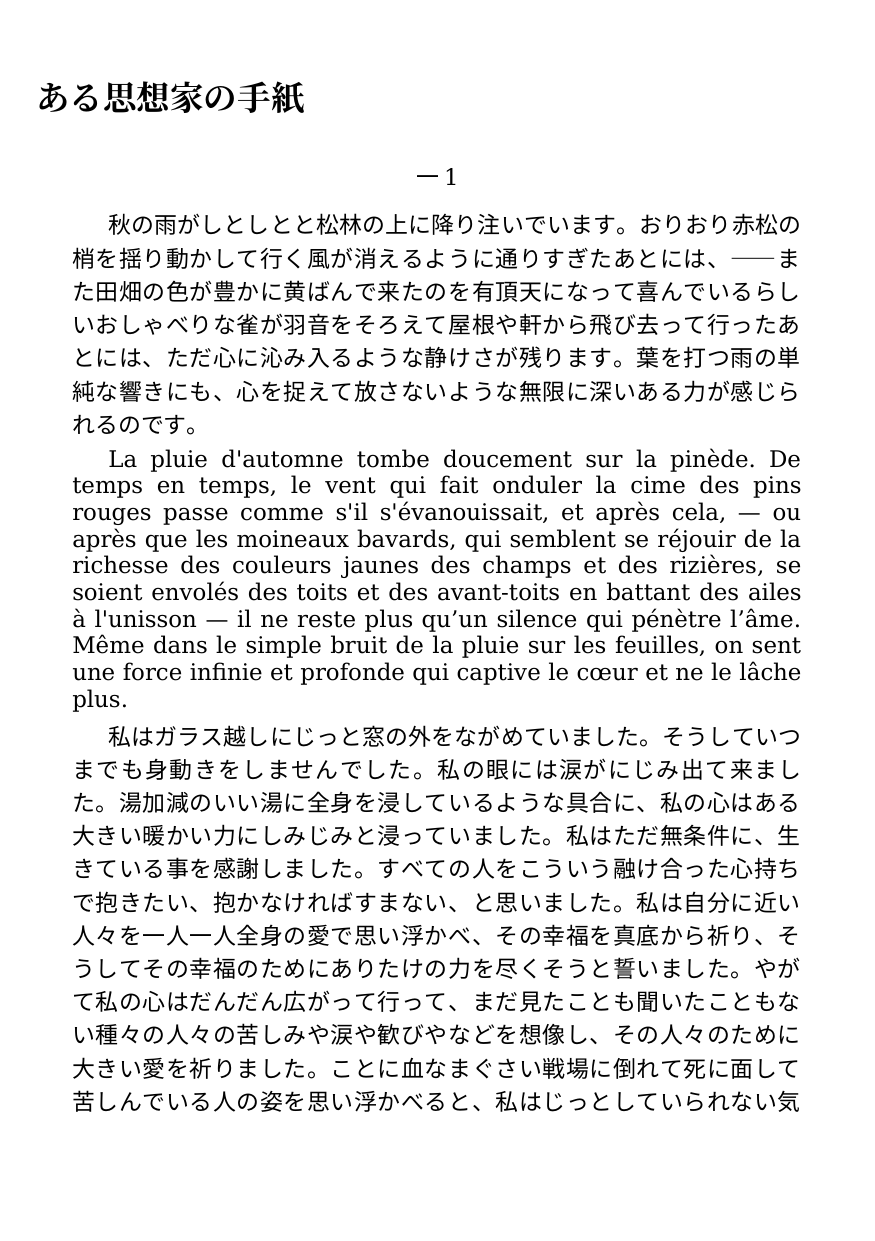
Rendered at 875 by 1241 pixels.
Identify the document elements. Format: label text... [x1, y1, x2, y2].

text 私はガラス越しにじっと窓の外をながめていました。そうしていつまでも身動きをしませんでした。私の眼には涙がにじみ出て来ました。湯加減のいい湯に全身を浸しているような具合に、私の心はある大きい暖かい力にしみじみと浸っていました。私はただ無条件に、生きている事を感謝しました。すべての人をこういう融け合った心持ちで抱きたい、抱かなければすまない、と思いました。私は自分に近い人々を一人一人全身の愛で思い浮かべ、その幸福を真底から祈り、そうしてその幸福のためにありたけの力を尽くそうと誓いました。やがて私の心はだんだん広がって行って、まだ見たことも聞いたこともない種々の人々の苦しみや涙や歓びやなどを想像し、その人々のために大きい愛を祈りました。ことに血なまぐさい戦場に倒れて死に面して苦しんでいる人の姿を思い浮かべると、私はじっとしていられない気 [72, 718, 802, 1117]
text La pluie d'automne tombe doucement sur la pinède. De temps en temps, le vent qui fait onduler la cime des pins rouges passe comme s'il s'évanouissait, et après cela, — ou après que les moineaux bavards, qui semblent se réjouir de la richesse des couleurs jaunes des champs et des rizières, se soient envolés des toits et des avant-toits en battant des ailes à l'unisson — il ne reste plus qu’un silence qui pénètre l’âme. Même dans le simple bruit de la pluie sur les feuilles, on sent une force infinie et profonde qui captive le cœur et ne le lâche plus. [72, 446, 802, 712]
subtitle ある思想家の手紙 [36, 72, 838, 120]
text 秋の雨がしとしとと松林の上に降り注いでいます。おりおり赤松の梢を揺り動かして行く風が消えるように通りすぎたあとには、――また田畑の色が豊かに黄ばんで来たのを有頂天になって喜んでいるらしいおしゃべりな雀が羽音をそろえて屋根や軒から飛び去って行ったあとには、ただ心に沁み入るような静けさが残ります。葉を打つ雨の単純な響きにも、心を捉えて放さないような無限に深いある力が感じられるのです。 [72, 207, 802, 440]
subtitle 一 1 [36, 156, 838, 195]
